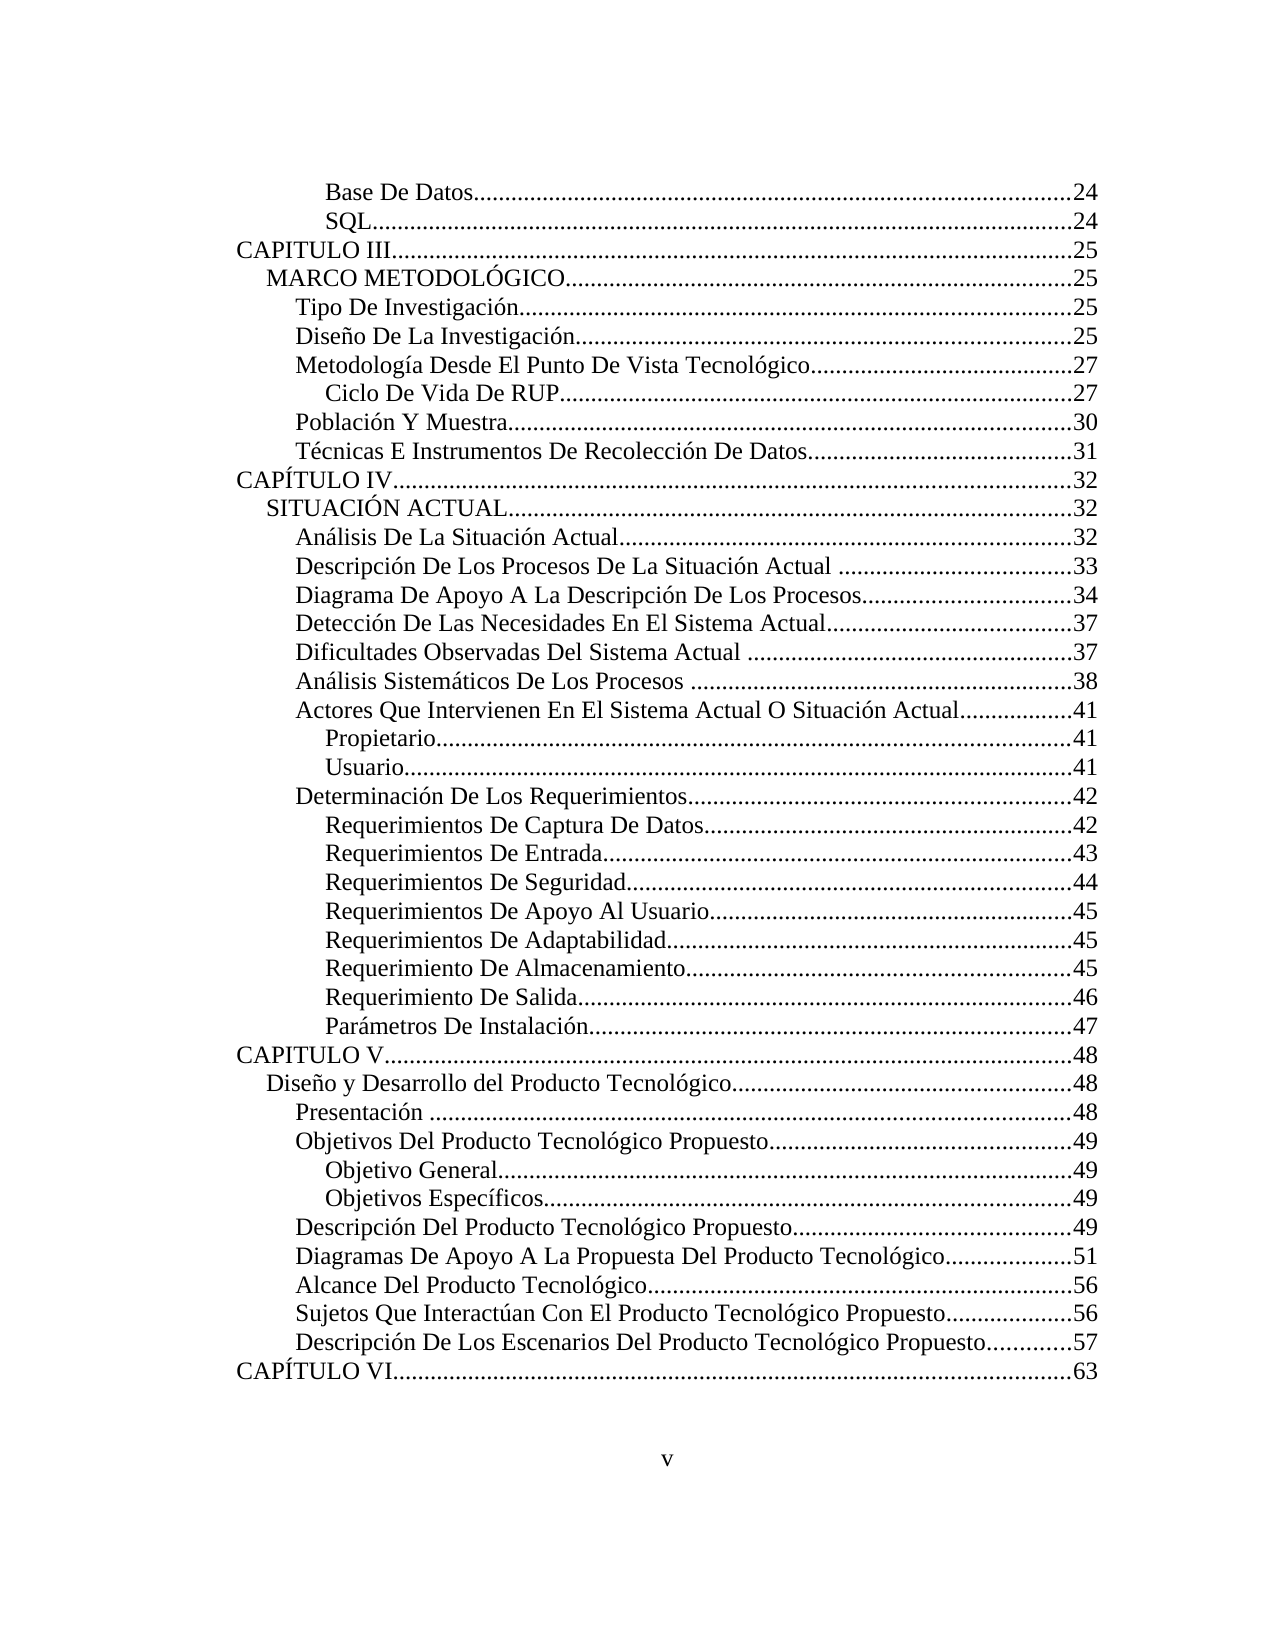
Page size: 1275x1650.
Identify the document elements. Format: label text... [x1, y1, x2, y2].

text Metodología Desde El Punto De Vista Tecnológico 27 [295, 350, 1098, 378]
text Objetivos Específicos 49 [325, 1183, 1098, 1212]
text Requerimientos De Entrada 43 [325, 838, 1098, 867]
text Requerimiento De Salida 46 [325, 982, 1098, 1011]
text Técnicas E Instrumentos De Recolección De Datos. 31 [295, 436, 1098, 465]
text Detección De Las Necesidades En El Sistema Actual 37 [295, 608, 1098, 637]
text Descripción De Los Escenarios Del Producto Tecnológico Propuesto 57 [295, 1327, 1098, 1356]
text Sujetos Que Interactúan Con El Producto Tecnológico Propuesto 56 [295, 1298, 1098, 1327]
text Alcance Del Producto Tecnológico 56 [295, 1270, 1098, 1298]
text Objetivo General 49 [325, 1155, 1098, 1183]
text CAPÍTULO IV 32 [236, 465, 1098, 493]
text Análisis Sistemáticos De Los Procesos 38 [295, 666, 1098, 695]
text Diagramas De Apoyo A La Propuesta Del Producto Tecnológico 51 [295, 1241, 1098, 1270]
text Diseño y Desarrollo del Producto Tecnológico 48 [266, 1068, 1098, 1097]
text Propietario 41 [325, 723, 1098, 752]
text Objetivos Del Producto Tecnológico Propuesto 49 [295, 1126, 1098, 1155]
text Usuario 41 [325, 752, 1098, 781]
text Análisis De La Situación Actual 32 [295, 522, 1098, 551]
text Base De Datos 24 [325, 177, 1098, 206]
text Descripción Del Producto Tecnológico Propuesto 49 [295, 1212, 1098, 1241]
text Requerimientos De Seguridad 44 [325, 867, 1098, 896]
text CAPITULO III 25 [236, 235, 1098, 263]
text SQL 24 [325, 206, 1098, 235]
text Dificultades Observadas Del Sistema Actual 37 [295, 637, 1098, 666]
text Población Y Muestra 30 [295, 407, 1098, 436]
text SITUACIÓN ACTUAL 32 [266, 493, 1098, 522]
text CAPITULO V 48 [236, 1040, 1098, 1068]
text Determinación De Los Requerimientos 42 [295, 781, 1098, 810]
text Presentación 48 [295, 1097, 1098, 1126]
text Parámetros De Instalación 47 [325, 1011, 1098, 1040]
text Tipo De Investigación 25 [295, 292, 1098, 321]
text Requerimiento De Almacenamiento 45 [325, 953, 1098, 982]
text CAPÍTULO VI 63 [236, 1356, 1098, 1385]
text Requerimientos De Apoyo Al Usuario 45 [325, 896, 1098, 925]
text Ciclo De Vida De RUP 27 [325, 378, 1098, 407]
text Requerimientos De Adaptabilidad 45 [325, 925, 1098, 953]
text Requerimientos De Captura De Datos 42 [325, 810, 1098, 838]
text Actores Que Intervienen En El Sistema Actual O Situación Actual 41 [295, 695, 1098, 723]
text Diseño De La Investigación 25 [295, 321, 1098, 350]
text MARCO METODOLÓGICO 25 [266, 263, 1098, 292]
text Descripción De Los Procesos De La Situación Actual 33 [295, 551, 1098, 580]
text Diagrama De Apoyo A La Descripción De Los Procesos 34 [295, 580, 1098, 608]
